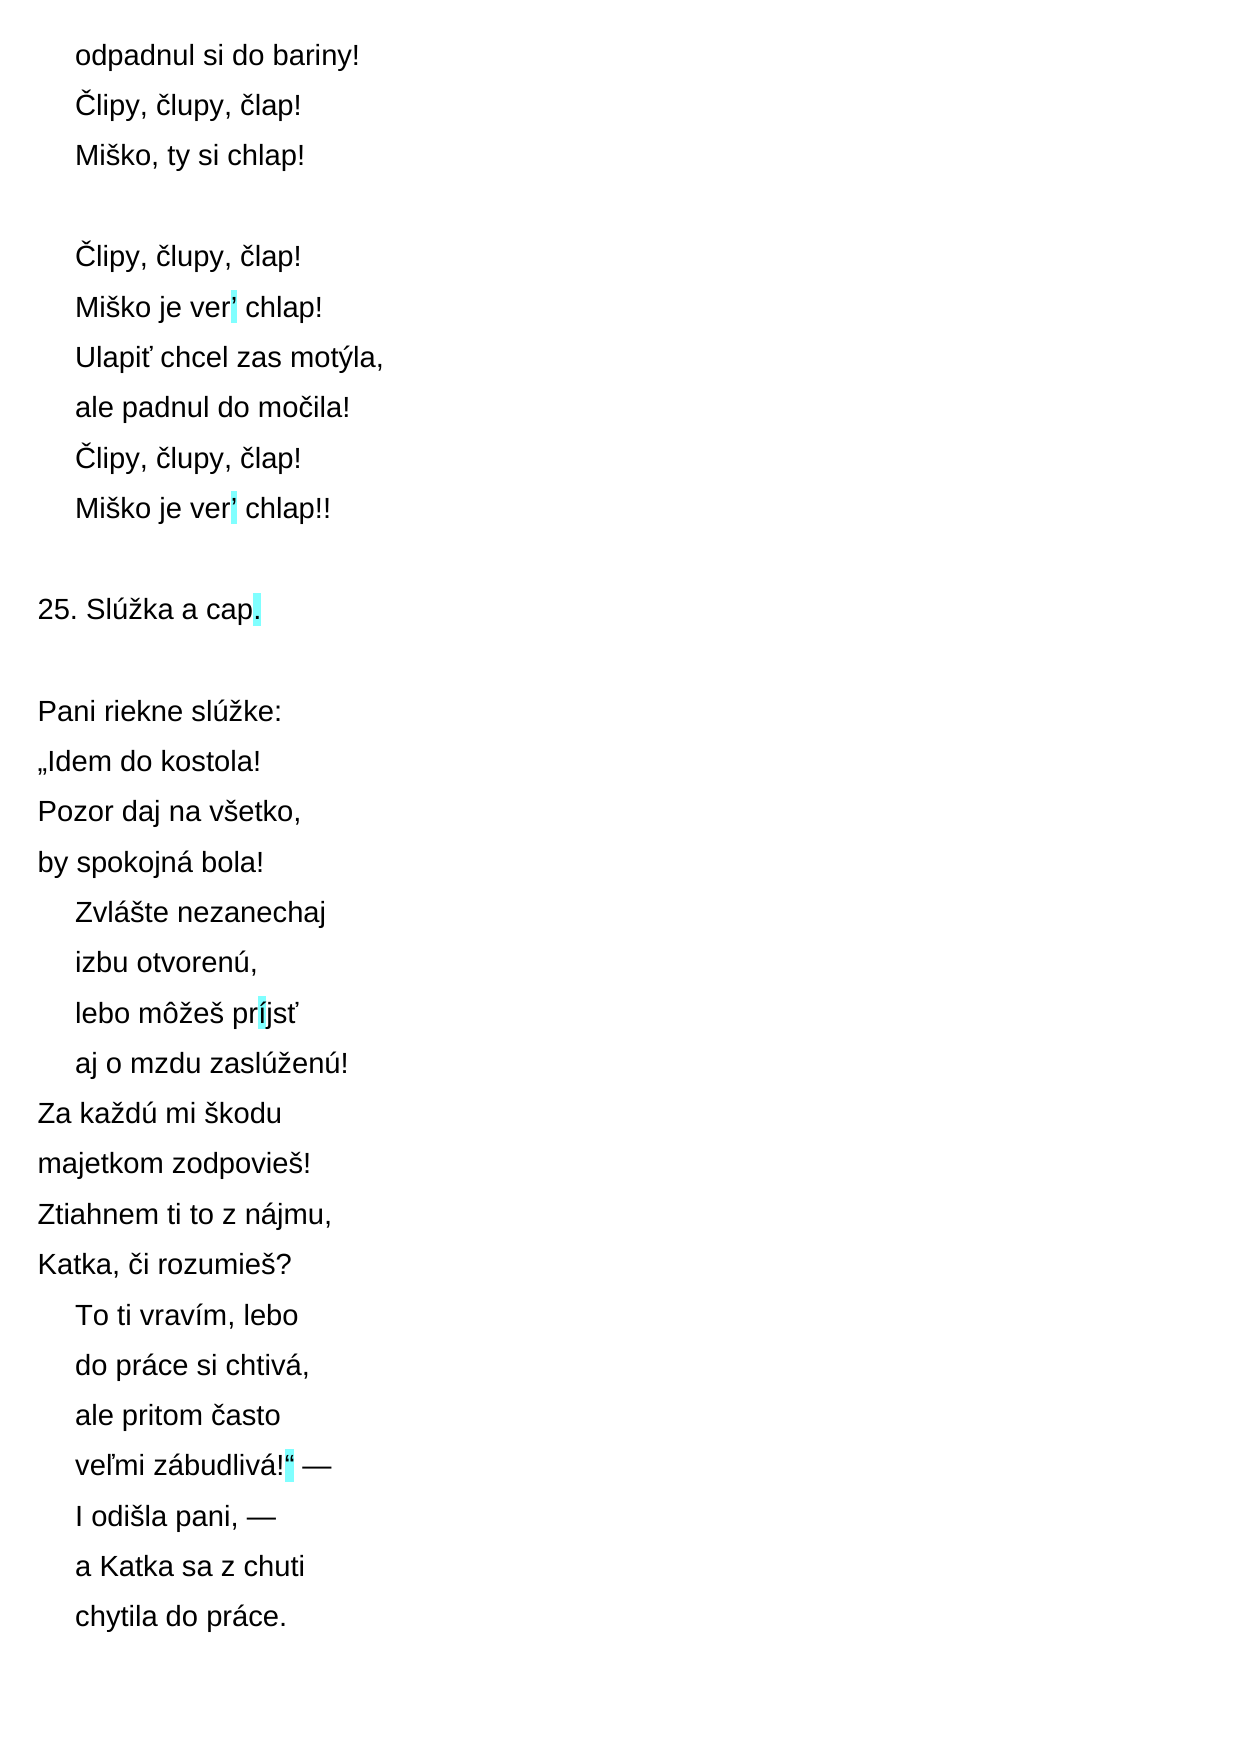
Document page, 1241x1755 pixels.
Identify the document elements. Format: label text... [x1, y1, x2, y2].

text veľmi zábudlivá!“ — [37, 1448, 1130, 1482]
text Katka, či rozumieš? [37, 1247, 1130, 1281]
text chytila do práce. [37, 1599, 1130, 1633]
text ale padnul do močila! [37, 390, 1130, 424]
text odpadnul si do bariny! [37, 37, 1130, 71]
text Pani riekne slúžke: [37, 694, 1130, 727]
text Člipy, člupy, člap! [37, 239, 1130, 273]
text by spokojná bola! [37, 845, 1130, 878]
text Zvlášte nezanechaj [37, 895, 1130, 928]
text Miško je ver’ chlap! [37, 290, 1130, 323]
text I odišla pani, — [37, 1499, 1130, 1532]
text Člipy, člupy, člap! [37, 88, 1130, 121]
text „Idem do kostola! [37, 744, 1130, 778]
text ale pritom často [37, 1398, 1130, 1432]
text Ztiahnem ti to z nájmu, [37, 1197, 1130, 1230]
text izbu otvorenú, [37, 945, 1130, 979]
text lebo môžeš príjsť [37, 996, 1130, 1029]
text do práce si chtivá, [37, 1348, 1130, 1381]
text majetkom zodpovieš! [37, 1147, 1130, 1180]
text a Katka sa z chuti [37, 1549, 1130, 1583]
text Člipy, člupy, člap! [37, 441, 1130, 474]
text To ti vravím, lebo [37, 1297, 1130, 1331]
text aj o mzdu zaslúženú! [37, 1046, 1130, 1079]
text Miško je ver’ chlap!! [37, 491, 1130, 524]
text Miško, ty si chlap! [37, 138, 1130, 172]
text Ulapiť chcel zas motýla, [37, 340, 1130, 374]
text Pozor daj na všetko, [37, 794, 1130, 828]
text Za každú mi škodu [37, 1096, 1130, 1130]
text 25. Slúžka a cap. [37, 592, 1130, 626]
